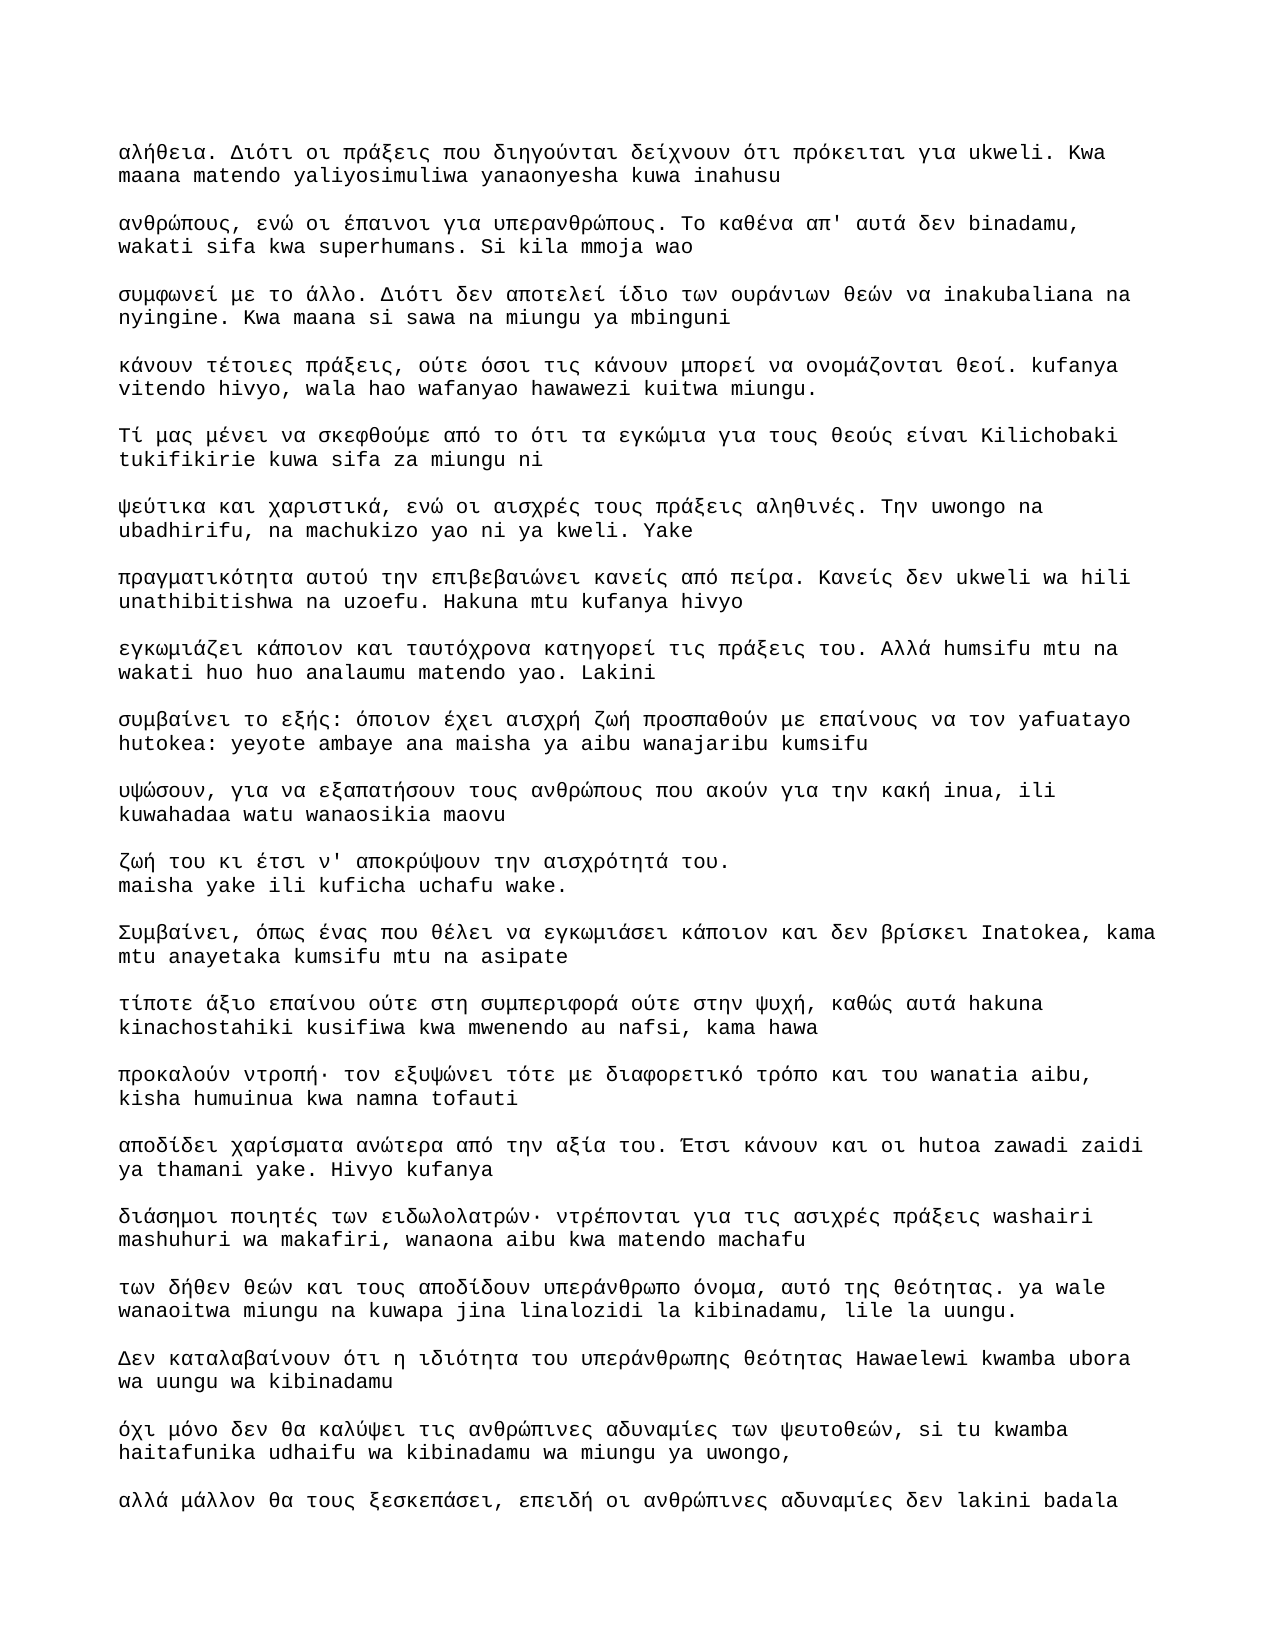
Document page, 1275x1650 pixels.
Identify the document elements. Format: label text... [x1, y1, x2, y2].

text διάσημοι ποιητές των ειδωλολατρών· ντρέπονται για τις ασιχρές πράξεις washairi mashuhuri wa makafiri, wanaona aibu kwa matendo machafu [118, 1206, 1157, 1253]
text Δεν καταλαβαίνουν ότι η ιδιότητα του υπεράνθρωπης θεότητας Hawaelewi kwamba ubora wa uungu wa kibinadamu [118, 1348, 1157, 1395]
text εγκωμιάζει κάποιον και ταυτόχρονα κατηγορεί τις πράξεις του. Αλλά humsifu mtu na wakati huo huo analaumu matendo yao. Lakini [118, 638, 1157, 686]
text ανθρώπους, ενώ οι έπαινοι για υπερανθρώπους. Το καθένα απ' αυτά δεν binadamu, wakati sifa kwa superhumans. Si kila mmoja wao [118, 213, 1157, 260]
text ψεύτικα και χαριστικά, ενώ οι αισχρές τους πράξεις αληθινές. Την uwongo na ubadhirifu, na machukizo yao ni ya kweli. Yake [118, 496, 1157, 544]
text τίποτε άξιο επαίνου ούτε στη συμπεριφορά ούτε στην ψυχή, καθώς αυτά hakuna kinachostahiki kusifiwa kwa mwenendo au nafsi, kama hawa [118, 993, 1157, 1040]
text αλλά μάλλον θα τους ξεσκεπάσει, επειδή οι ανθρώπινες αδυναμίες δεν lakini badala [118, 1489, 1157, 1513]
text αποδίδει χαρίσματα ανώτερα από την αξία του. Έτσι κάνουν και οι hutoa zawadi zaidi ya thamani yake. Hivyo kufanya [118, 1135, 1157, 1182]
text των δήθεν θεών και τους αποδίδουν υπεράνθρωπο όνομα, αυτό της θεότητας. ya wale wanaoitwa miungu na kuwapa jina linalozidi la kibinadamu, lile la uungu. [118, 1277, 1157, 1324]
text προκαλούν ντροπή· τον εξυψώνει τότε με διαφορετικό τρόπο και του wanatia aibu, kisha humuinua kwa namna tofauti [118, 1064, 1157, 1111]
text όχι μόνο δεν θα καλύψει τις ανθρώπινες αδυναμίες των ψευτοθεών, si tu kwamba haitafunika udhaifu wa kibinadamu wa miungu ya uwongo, [118, 1419, 1157, 1466]
text αλήθεια. Διότι οι πράξεις που διηγούνται δείχνουν ότι πρόκειται για ukweli. Kwa maana matendo yaliyosimuliwa yanaonyesha kuwa inahusu [118, 142, 1157, 189]
text κάνουν τέτοιες πράξεις, ούτε όσοι τις κάνουν μπορεί να ονομάζονται θεοί. kufanya vitendo hivyo, wala hao wafanyao hawawezi kuitwa miungu. [118, 354, 1157, 402]
text πραγματικότητα αυτού την επιβεβαιώνει κανείς από πείρα. Κανείς δεν ukweli wa hili unathibitishwa na uzoefu. Hakuna mtu kufanya hivyo [118, 567, 1157, 615]
text ζωή του κι έτσι ν' αποκρύψουν την αισχρότητά του. maisha yake ili kuficha uchafu wake. [118, 851, 1157, 898]
text Τί μας μένει να σκεφθούμε από το ότι τα εγκώμια για τους θεούς είναι Kilichobaki tukifikirie kuwa sifa za miungu ni [118, 426, 1157, 473]
text Συμβαίνει, όπως ένας που θέλει να εγκωμιάσει κάποιον και δεν βρίσκει Inatokea, kama mtu anayetaka kumsifu mtu na asipate [118, 922, 1157, 969]
text συμβαίνει το εξής: όποιον έχει αισχρή ζωή προσπαθούν με επαίνους να τον yafuatayo hutokea: yeyote ambaye ana maisha ya aibu wanajaribu kumsifu [118, 709, 1157, 757]
text συμφωνεί με το άλλο. Διότι δεν αποτελεί ίδιο των ουράνιων θεών να inakubaliana na nyingine. Kwa maana si sawa na miungu ya mbinguni [118, 284, 1157, 331]
text υψώσουν, για να εξαπατήσουν τους ανθρώπους που ακούν για την κακή inua, ili kuwahadaa watu wanaosikia maovu [118, 780, 1157, 827]
